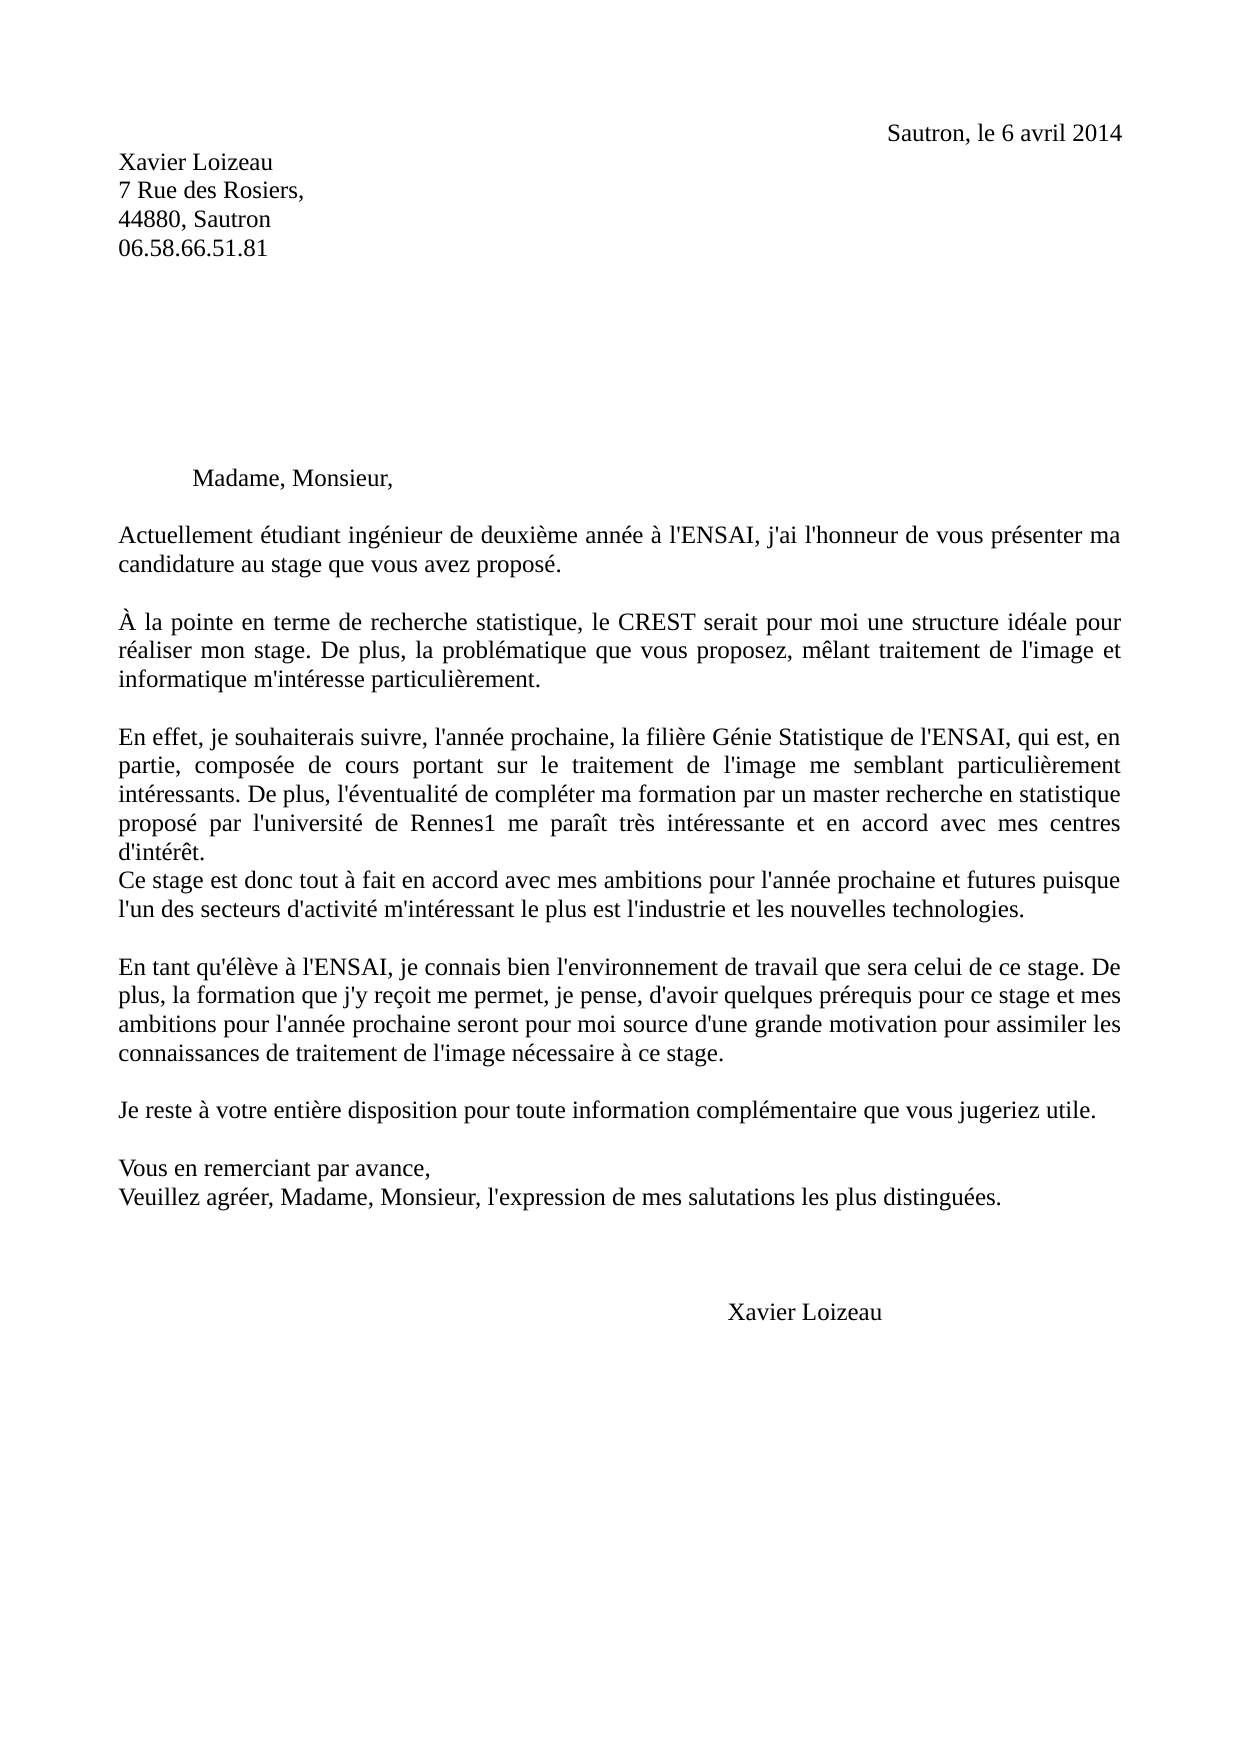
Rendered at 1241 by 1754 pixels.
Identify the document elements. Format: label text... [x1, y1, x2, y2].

text 44880, Sautron [118, 204, 1122, 233]
text Ce stage est donc tout à fait en accord avec mes ambitions pour l'année prochaine et futures puisque l'un des secteurs d'activité m'intéressant le plus est l'industrie et les nouvelles technologies. [118, 866, 1122, 923]
text Je reste à votre entière disposition pour toute information complémentaire que vous jugeriez utile. [118, 1096, 1122, 1124]
text 7 Rue des Rosiers, [118, 176, 1122, 204]
text Veuillez agréer, Madame, Monsieur, l'expression de mes salutations les plus distinguées. [118, 1182, 1122, 1211]
text Xavier Loizeau [118, 1297, 1122, 1326]
text En tant qu'élève à l'ENSAI, je connais bien l'environnement de travail que sera celui de ce stage. De plus, la formation que j'y reçoit me permet, je pense, d'avoir quelques prérequis pour ce stage et mes ambitions pour l'année prochaine seront pour moi source d'une grande motivation pour assimiler les connaissances de traitement de l'image nécessaire à ce stage. [118, 952, 1122, 1067]
text À la pointe en terme de recherche statistique, le CREST serait pour moi une structure idéale pour réaliser mon stage. De plus, la problématique que vous proposez, mêlant traitement de l'image et informatique m'intéresse particulièrement. [118, 607, 1122, 693]
text Xavier Loizeau [118, 147, 1122, 176]
text Madame, Monsieur, [118, 463, 1122, 492]
text En effet, je souhaiterais suivre, l'année prochaine, la filière Génie Statistique de l'ENSAI, qui est, en partie, composée de cours portant sur le traitement de l'image me semblant particulièrement intéressants. De plus, l'éventualité de compléter ma formation par un master recherche en statistique proposé par l'université de Rennes1 me paraît très intéressante et en accord avec mes centres d'intérêt. [118, 722, 1122, 866]
text Vous en remerciant par avance, [118, 1153, 1122, 1182]
text Actuellement étudiant ingénieur de deuxième année à l'ENSAI, j'ai l'honneur de vous présenter ma candidature au stage que vous avez proposé. [118, 521, 1122, 578]
text Sautron, le 6 avril 2014 [118, 118, 1122, 147]
text 06.58.66.51.81 [118, 233, 1122, 262]
